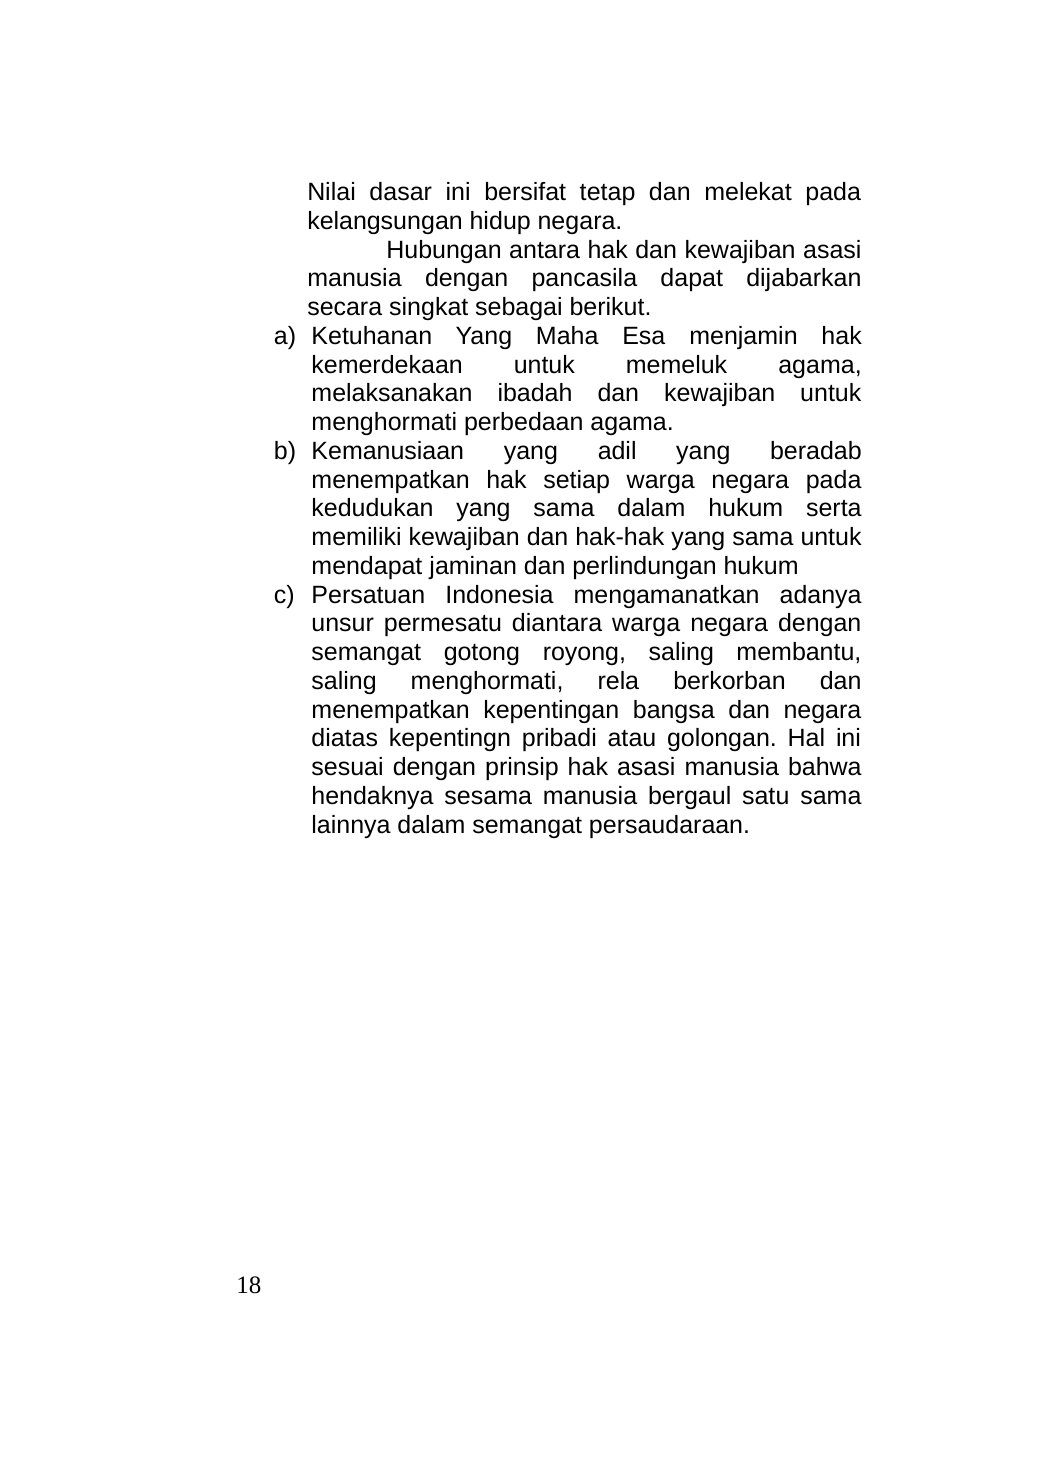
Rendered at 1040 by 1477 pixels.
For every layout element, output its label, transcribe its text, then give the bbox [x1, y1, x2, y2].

list Ketuhanan Yang Maha Esa menjamin hak kemerdekaan untuk memeluk agama, melaksanakan ibadah dan kewajiban untuk menghormati perbedaan agama. [274, 321, 862, 436]
list Kemanusiaan yang adil yang beradab menempatkan hak setiap warga negara pada kedudukan yang sama dalam hukum serta memiliki kewajiban dan hak-hak yang sama untuk mendapat jaminan dan perlindungan hukum [274, 436, 862, 580]
list Persatuan Indonesia mengamanatkan adanya unsur permesatu diantara warga negara dengan semangat gotong royong, saling membantu, saling menghormati, rela berkorban dan menempatkan kepentingan bangsa dan negara diatas kepentingn pribadi atau golongan. Hal ini sesuai dengan prinsip hak asasi manusia bahwa hendaknya sesama manusia bergaul satu sama lainnya dalam semangat persaudaraan. [274, 580, 862, 838]
text Nilai dasar ini bersifat tetap dan melekat pada kelangsungan hidup negara. [307, 177, 862, 235]
text Hubungan antara hak dan kewajiban asasi manusia dengan pancasila dapat dijabarkan secara singkat sebagai berikut. [307, 235, 862, 321]
